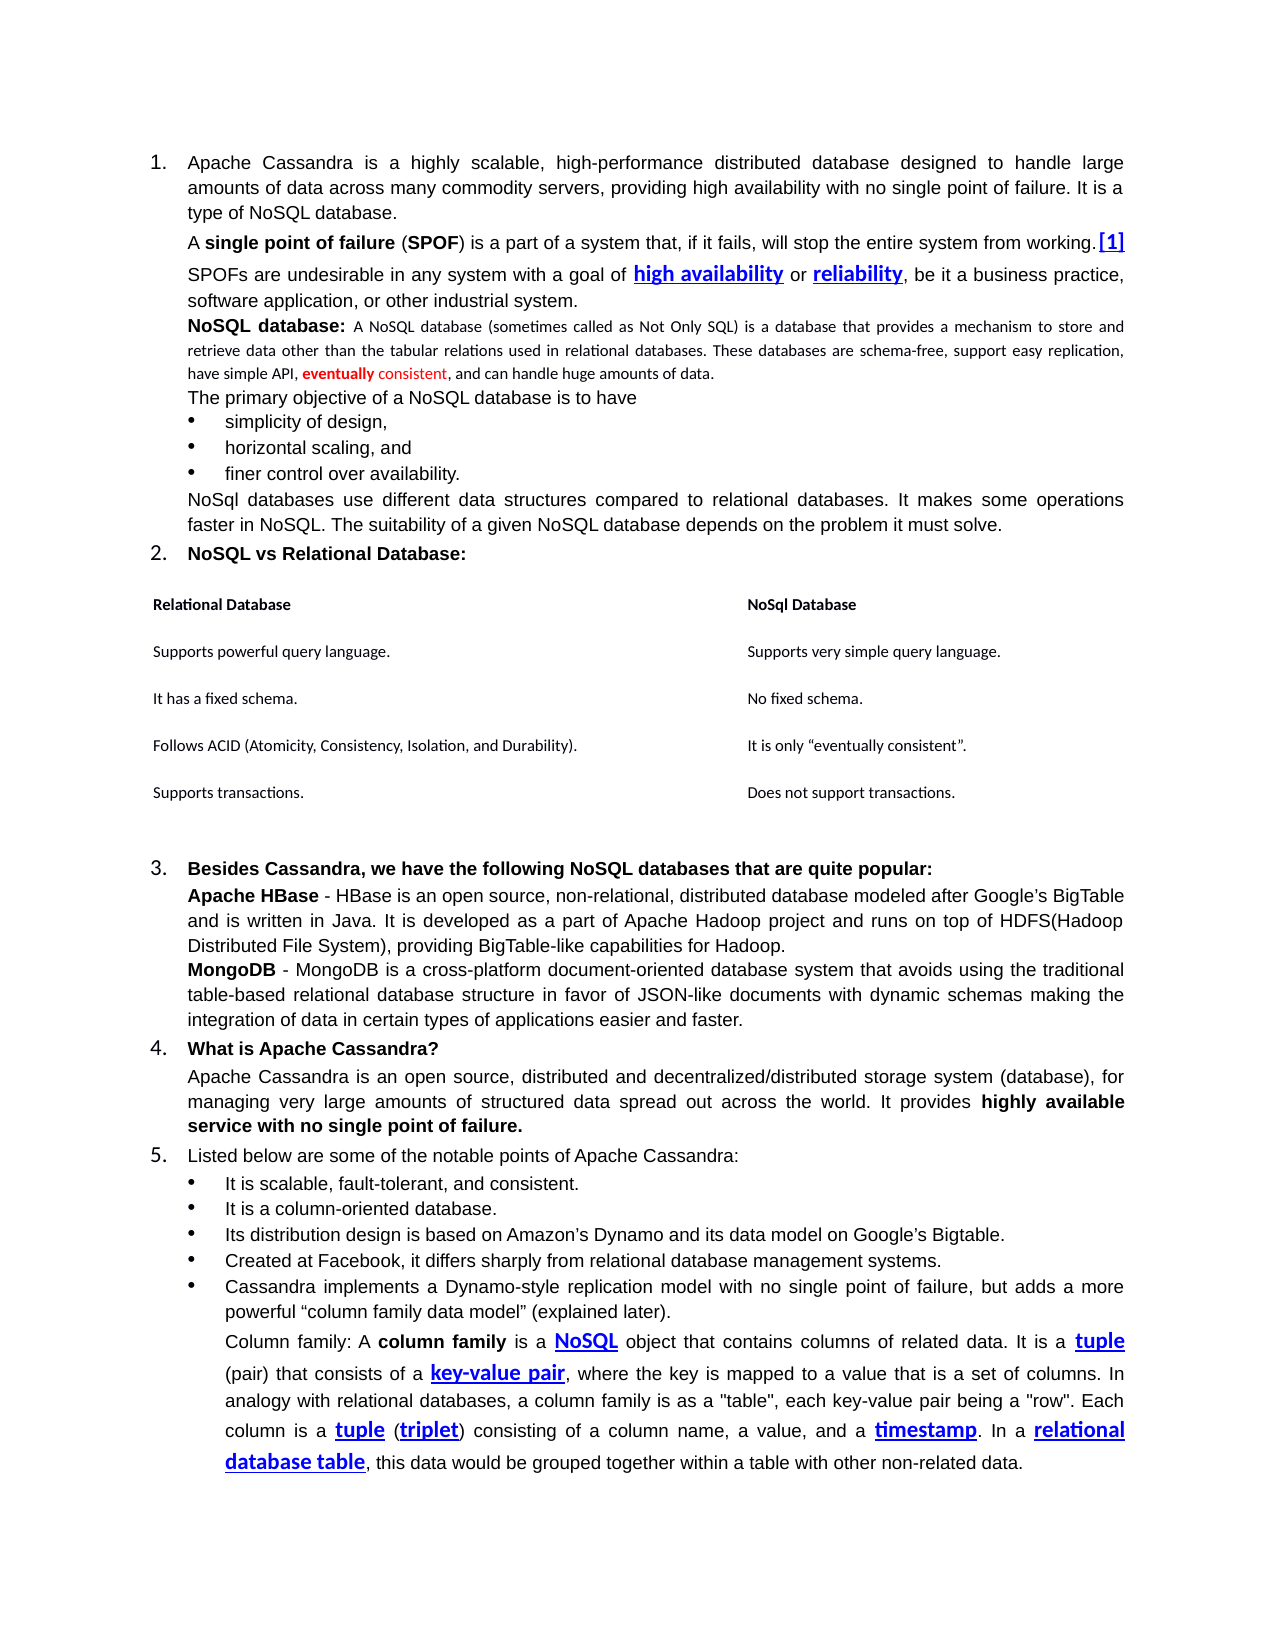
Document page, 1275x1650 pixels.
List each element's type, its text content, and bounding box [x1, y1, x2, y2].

table_cell Supports very simple query language. [744, 638, 1125, 685]
list simplicity of design, [187, 411, 1125, 434]
list It is a column-oriented database. [187, 1198, 1125, 1221]
list NoSQL database: A NoSQL database (sometimes called as Not Only SQL) is a database that provides a mechanism to store and retrieve data other than the tabular relations used in relational databases. These databases are schema-free, support easy replication, have simple API, eventually consistent, and can handle huge amounts of data. [150, 315, 1125, 383]
table_cell Supports transactions. [150, 779, 744, 826]
list MongoDB - MongoDB is a cross-platform document-oriented database system that avoids using the traditional table-based relational database structure in favor of JSON-like documents with dynamic schemas making the integration of data in certain types of applications easier and faster. [150, 959, 1125, 1030]
list horizontal scaling, and [187, 437, 1125, 459]
list What is Apache Cassandra? [150, 1033, 1125, 1062]
list The primary objective of a NoSQL database is to have [150, 386, 1125, 408]
list A single point of failure (SPOF) is a part of a system that, if it fails, will stop the entire system from working.[1] SPOFs are undesirable in any system with a goal of high availability or reliability, be it a business practice, software application, or other industrial system. [150, 227, 1125, 312]
table_cell Does not support transactions. [744, 779, 1125, 826]
list Listed below are some of the notable points of Apache Cassandra: [150, 1140, 1125, 1168]
list It is scalable, fault-tolerant, and consistent. [187, 1172, 1125, 1195]
table_cell Follows ACID (Atomicity, Consistency, Isolation, and Durability). [150, 732, 744, 779]
list NoSql databases use different data structures compared to relational databases. It makes some operations faster in NoSQL. The suitability of a given NoSQL database depends on the problem it must solve. [150, 489, 1125, 535]
list Cassandra implements a Dynamo-style replication model with no single point of failure, but adds a more powerful “column family data model” (explained later). [187, 1276, 1125, 1323]
table_header NoSql Database [744, 591, 1125, 638]
table_cell It is only “eventually consistent”. [744, 732, 1125, 779]
list finer control over availability. [187, 463, 1125, 485]
table_cell No fixed schema. [744, 685, 1125, 732]
list NoSQL vs Relational Database: [150, 538, 1125, 566]
list Apache HBase - HBase is an open source, non-relational, distributed database modeled after Google’s BigTable and is written in Java. It is developed as a part of Apache Hadoop project and runs on top of HDFS(Hadoop Distributed File System), providing BigTable-like capabilities for Hadoop. [150, 885, 1125, 956]
list Apache Cassandra is a highly scalable, high-performance distributed database designed to handle large amounts of data across many commodity servers, providing high availability with no single point of failure. It is a type of NoSQL database. [150, 150, 1125, 223]
list Apache Cassandra is an open source, distributed and decentralized/distributed storage system (database), for managing very large amounts of structured data spread out across the world. It provides highly available service with no single point of failure. [150, 1066, 1125, 1137]
list Column family: A column family is a NoSQL object that contains columns of related data. It is a tuple (pair) that consists of a key-value pair, where the key is mapped to a value that is a set of columns. In analogy with relational databases, a column family is as a "table", each key-value pair being a "row". Each column is a tuple (triplet) consisting of a column name, a value, and a timestamp. In a relational database table, this data would be grouped together within a table with other non-related data. [187, 1326, 1125, 1476]
list Besides Cassandra, we have the following NoSQL databases that are quite popular: [150, 853, 1125, 881]
list Created at Facebook, it differs sharply from relational database management systems. [187, 1250, 1125, 1272]
table_cell Supports powerful query language. [150, 638, 744, 685]
table_cell It has a fixed schema. [150, 685, 744, 732]
table_header Relational Database [150, 591, 744, 638]
list Its distribution design is based on Amazon’s Dynamo and its data model on Google’s Bigtable. [187, 1224, 1125, 1246]
